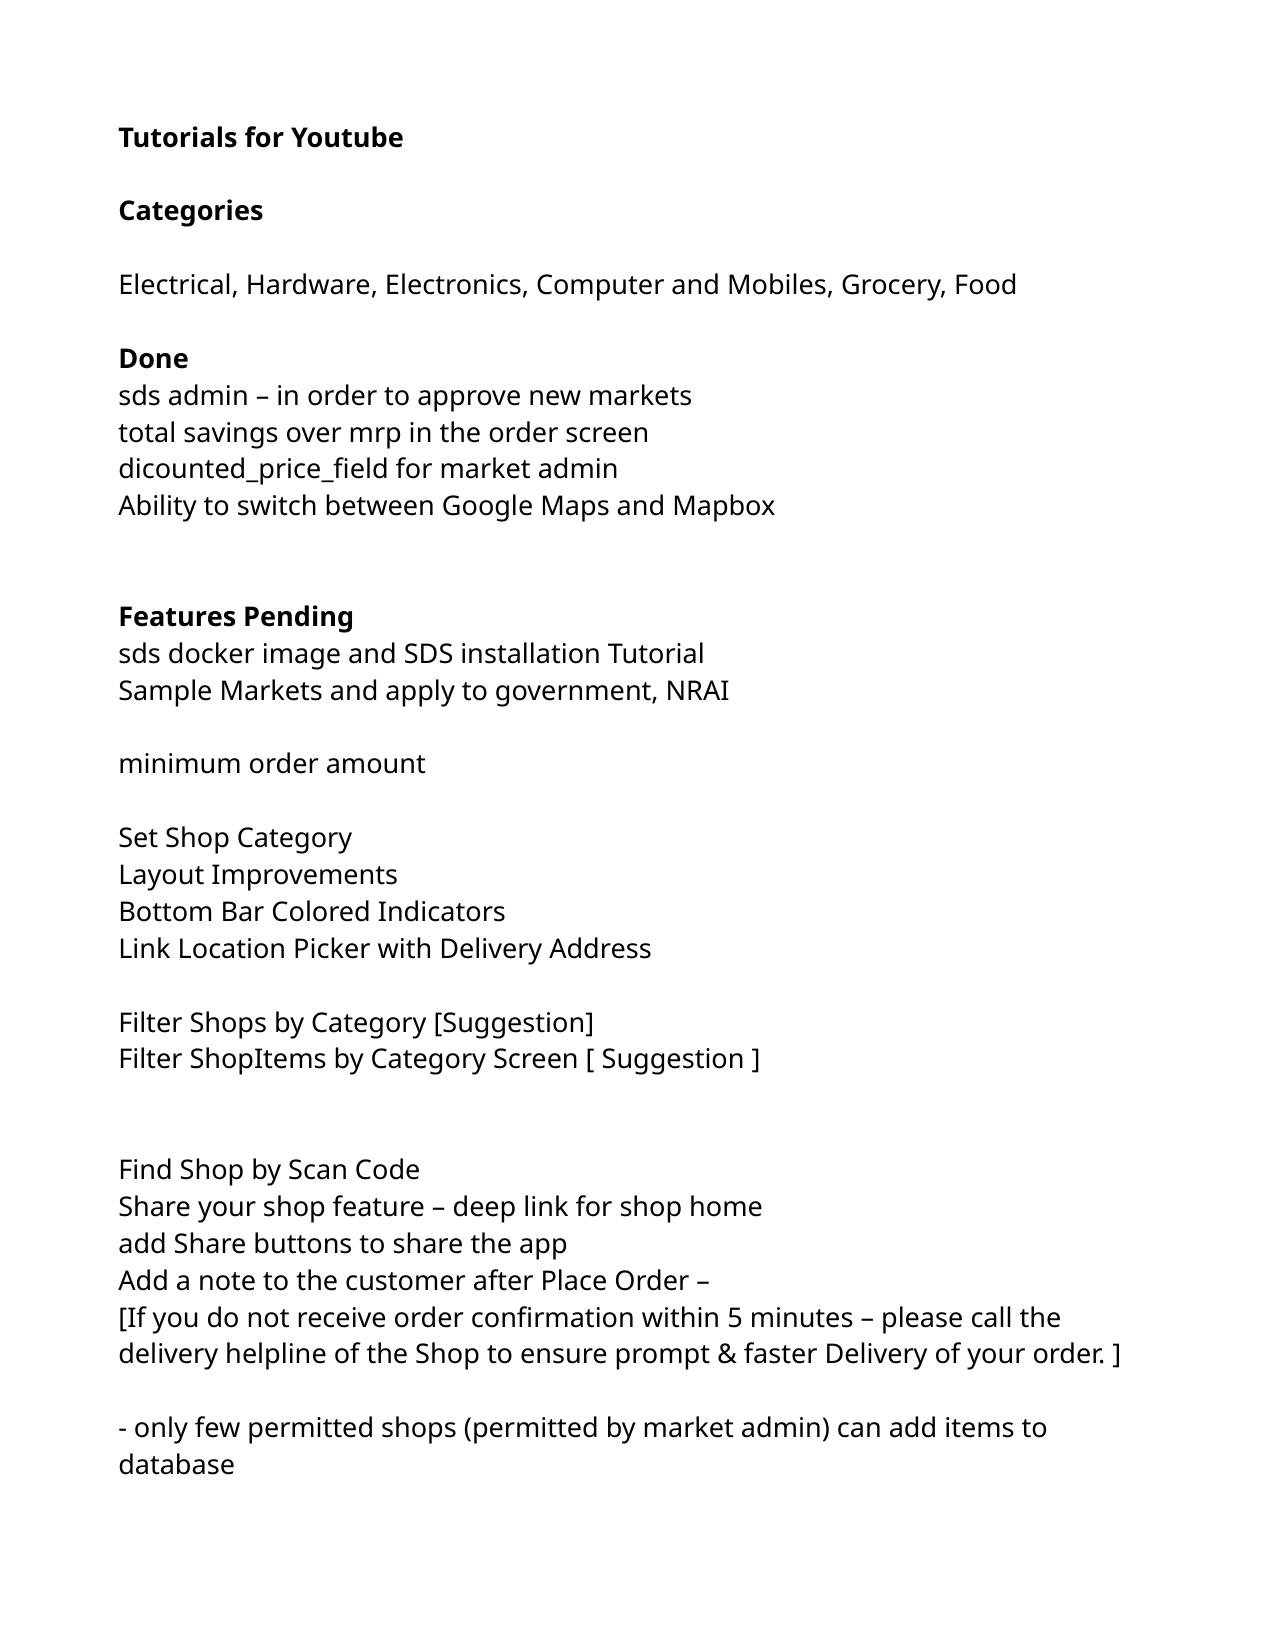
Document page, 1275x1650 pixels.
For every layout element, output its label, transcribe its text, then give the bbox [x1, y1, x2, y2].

text Add a note to the customer after Place Order – [118, 1261, 1157, 1298]
text Find Shop by Scan Code [118, 1151, 1157, 1187]
text - only few permitted shops (permitted by market admin) can add items to database [118, 1409, 1157, 1482]
text Bottom Bar Colored Indicators [118, 892, 1157, 929]
text add Share buttons to share the app [118, 1224, 1157, 1261]
text Ability to switch between Google Maps and Mapbox [118, 487, 1157, 524]
text Filter ShopItems by Category Screen [ Suggestion ] [118, 1040, 1157, 1077]
text Filter Shops by Category [Suggestion] [118, 1003, 1157, 1040]
text sds admin – in order to approve new markets [118, 376, 1157, 413]
text total savings over mrp in the order screen [118, 413, 1157, 450]
text Share your shop feature – deep link for shop home [118, 1187, 1157, 1224]
text minimum order amount [118, 745, 1157, 782]
text dicounted_price_field for market admin [118, 450, 1157, 487]
text Set Shop Category [118, 819, 1157, 856]
text Done [118, 339, 1157, 376]
text Electrical, Hardware, Electronics, Computer and Mobiles, Grocery, Food [118, 266, 1157, 302]
text Features Pending [118, 597, 1157, 634]
text [If you do not receive order confirmation within 5 minutes – please call the delivery helpline of the Shop to ensure prompt & faster Delivery of your order. ] [118, 1298, 1157, 1372]
text Categories [118, 192, 1157, 229]
text sds docker image and SDS installation Tutorial [118, 634, 1157, 671]
text Layout Improvements [118, 856, 1157, 892]
text Link Location Picker with Delivery Address [118, 929, 1157, 966]
text Tutorials for Youtube [118, 118, 1157, 155]
text Sample Markets and apply to government, NRAI [118, 671, 1157, 708]
